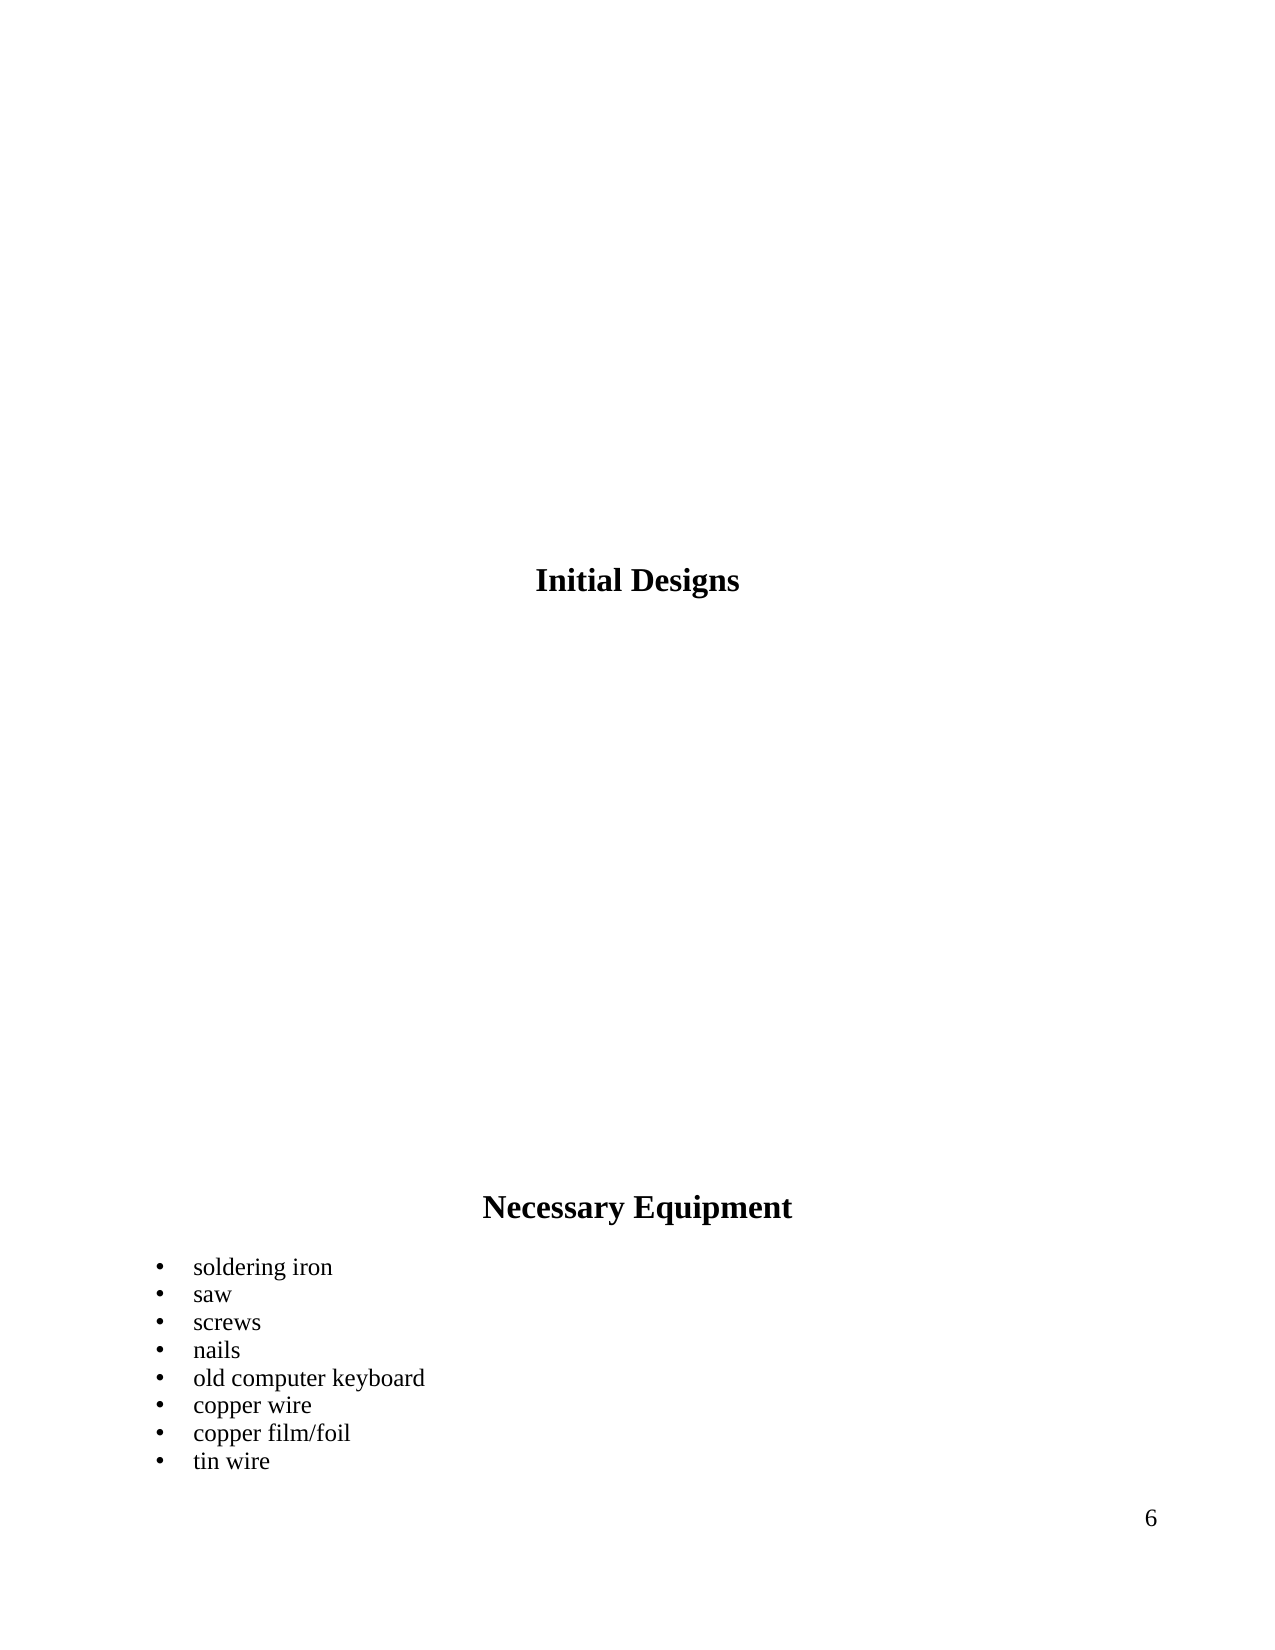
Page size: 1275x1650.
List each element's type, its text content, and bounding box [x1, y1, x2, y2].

list tin wire [156, 1447, 1157, 1474]
list soldering iron [156, 1253, 1157, 1281]
list old computer keyboard [156, 1364, 1157, 1391]
text Necessary Equipment [118, 1188, 1157, 1225]
list screws [156, 1308, 1157, 1336]
list nails [156, 1336, 1157, 1364]
text Initial Designs [118, 561, 1157, 598]
list saw [156, 1281, 1157, 1308]
list copper wire [156, 1391, 1157, 1419]
list copper film/foil [156, 1419, 1157, 1447]
